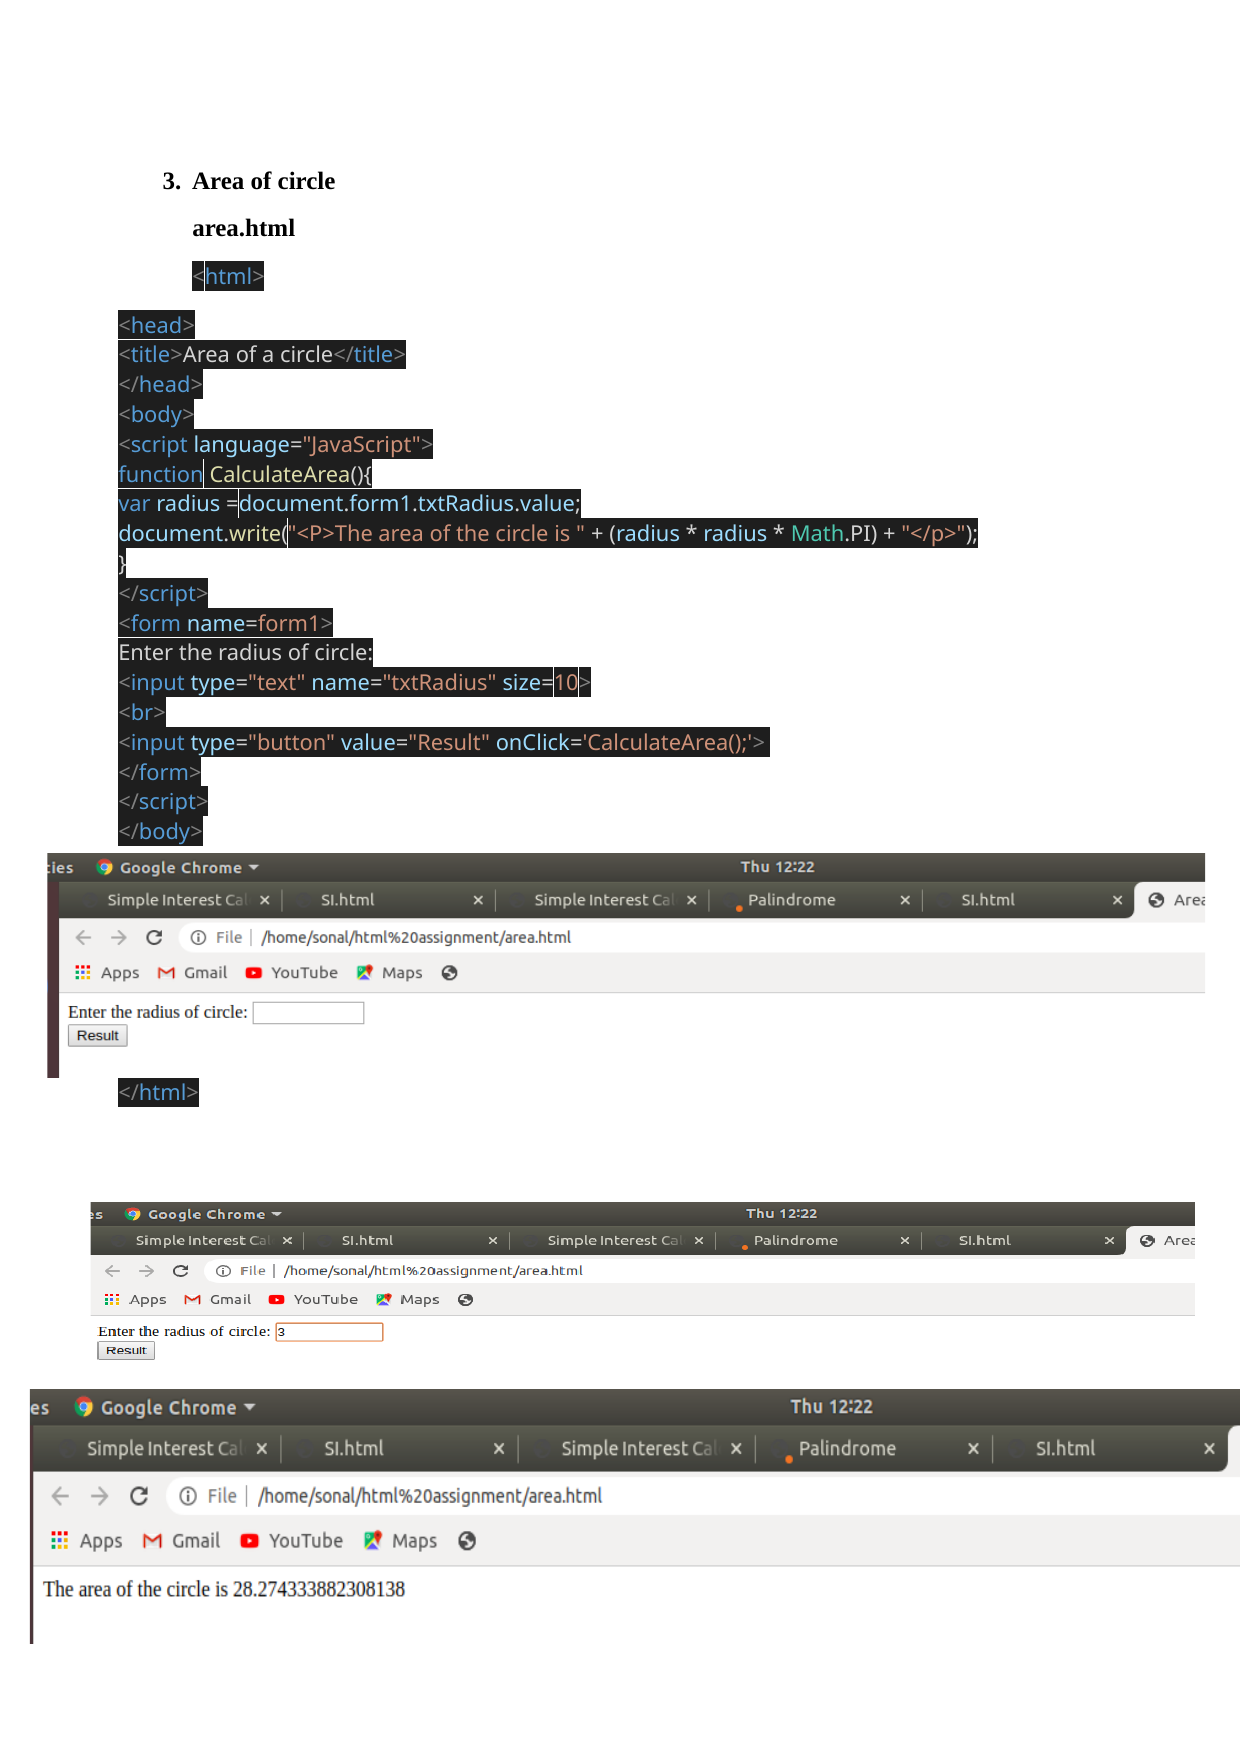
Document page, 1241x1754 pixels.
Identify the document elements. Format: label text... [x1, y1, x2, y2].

text } [118, 548, 1122, 578]
text Enter the radius of circle: [118, 637, 1122, 667]
text </script> [118, 786, 1122, 816]
text function CalculateArea(){ [118, 459, 1122, 488]
text document.write("<P>The area of the circle is " + (radius * radius * Math.PI) + "</p>"); [118, 518, 1122, 548]
text area.html [118, 213, 1122, 242]
text <input type="button" value="Result" onClick='CalculateArea();'> [118, 727, 1122, 757]
text </head> [118, 369, 1122, 399]
text <head> [118, 310, 1122, 339]
text <script language="JavaScript"> [118, 429, 1122, 459]
text <br> [118, 697, 1122, 727]
text </form> [118, 757, 1122, 786]
text <title>Area of a circle</title> [118, 339, 1122, 369]
text <input type="text" name="txtRadius" size=10> [118, 667, 1122, 697]
text <form name=form1> [118, 608, 1122, 637]
text [118, 846, 1122, 853]
text <body> [118, 399, 1122, 429]
text <html> [118, 261, 1122, 291]
text </script> [118, 578, 1122, 608]
text </body> [118, 816, 1122, 846]
text </html> [118, 854, 1122, 1107]
text var radius =document.form1.txtRadius.value; [118, 488, 1122, 518]
list Area of circle [162, 166, 1122, 194]
